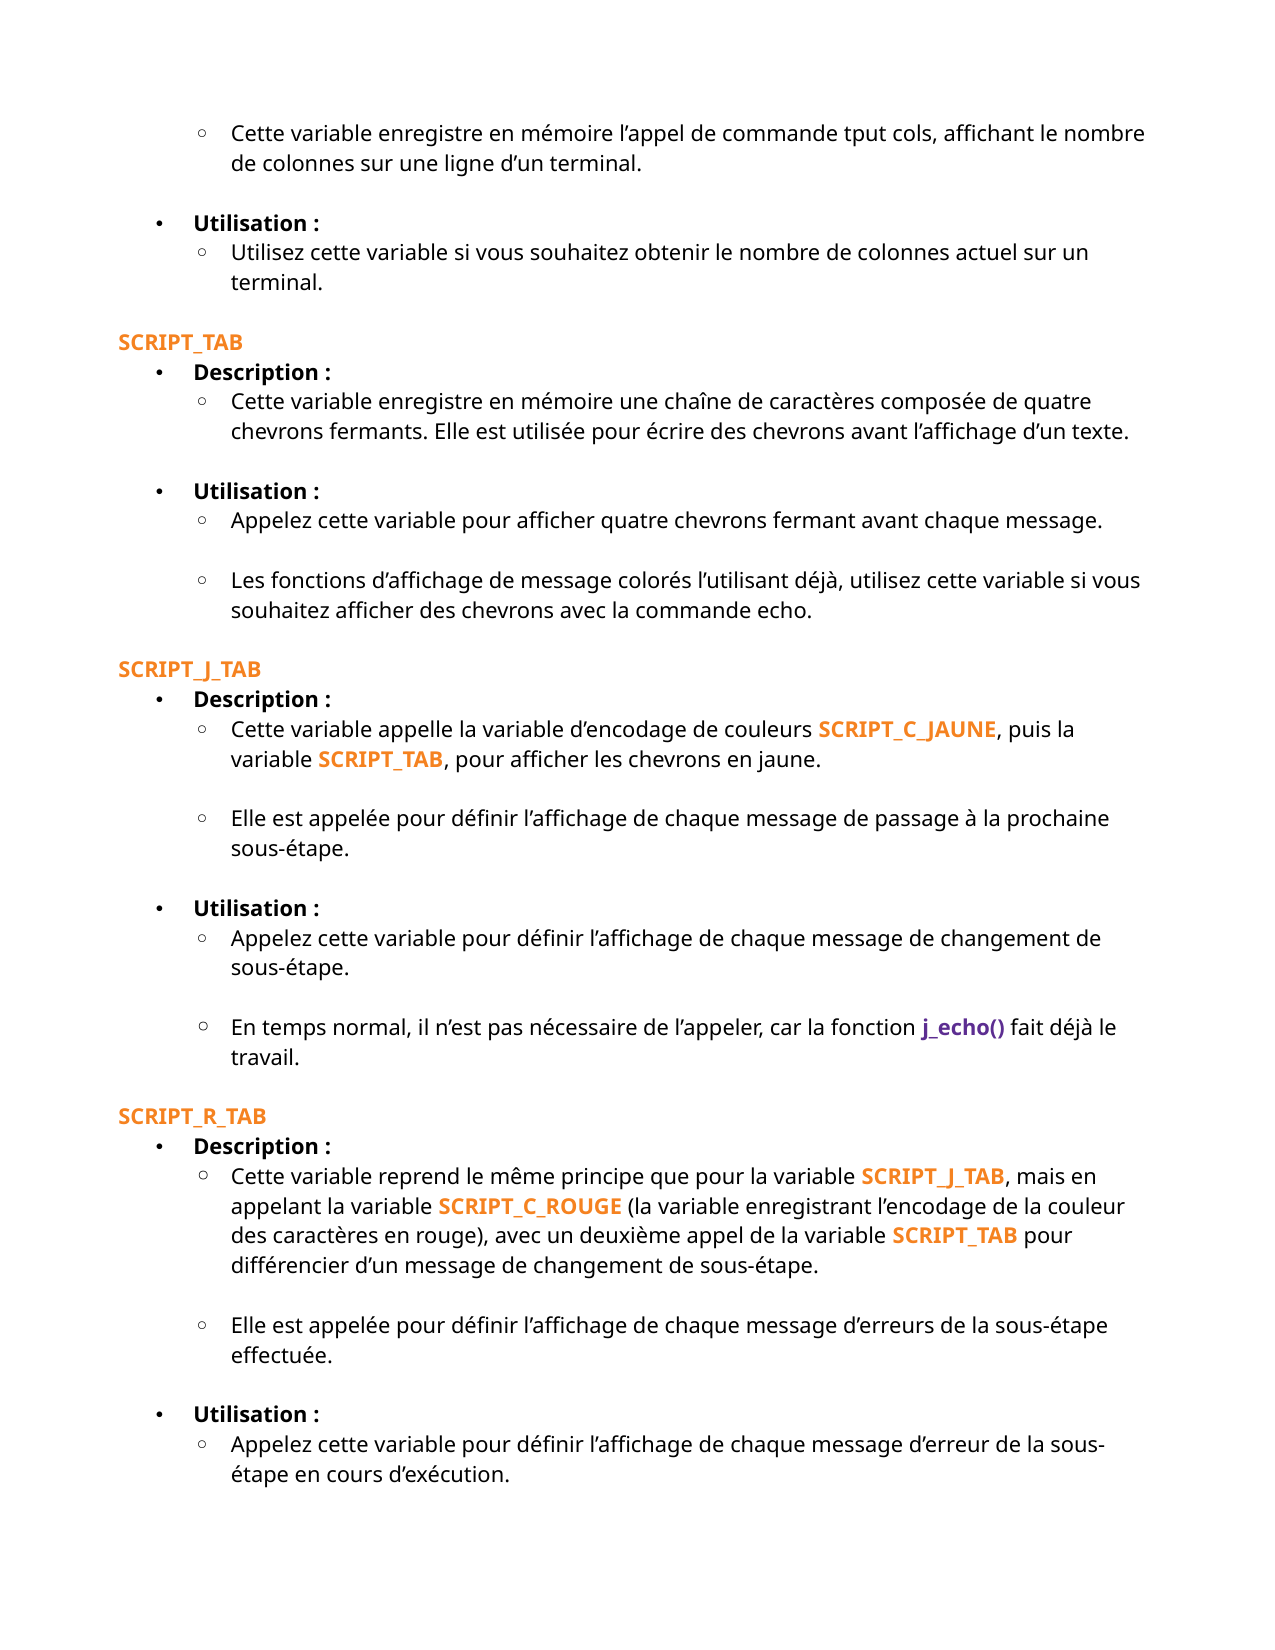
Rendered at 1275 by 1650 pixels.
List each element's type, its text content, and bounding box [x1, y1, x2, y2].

list Utilisation : [156, 893, 1157, 922]
list Appelez cette variable pour définir l’affichage de chaque message de changement de sous-étape. [193, 922, 1157, 982]
list Description : [156, 684, 1157, 714]
list Elle est appelée pour définir l’affichage de chaque message de passage à la prochaine sous-étape. [193, 803, 1157, 863]
list Les fonctions d’affichage de message colorés l’utilisant déjà, utilisez cette variable si vous souhaitez afficher des chevrons avec la commande echo. [193, 565, 1157, 624]
list Utilisez cette variable si vous souhaitez obtenir le nombre de colonnes actuel sur un terminal. [193, 237, 1157, 297]
list Elle est appelée pour définir l’affichage de chaque message d’erreurs de la sous-étape effectuée. [193, 1310, 1157, 1369]
list Utilisation : [156, 476, 1157, 505]
list Appelez cette variable pour définir l’affichage de chaque message d’erreur de la sous-étape en cours d’exécution. [193, 1429, 1157, 1488]
list Utilisation : [156, 207, 1157, 237]
list Description : [156, 356, 1157, 386]
list Cette variable appelle la variable d’encodage de couleurs SCRIPT_C_JAUNE, puis la variable SCRIPT_TAB, pour afficher les chevrons en jaune. [193, 714, 1157, 773]
text SCRIPT_J_TAB [118, 654, 1157, 684]
list Cette variable enregistre en mémoire une chaîne de caractères composée de quatre chevrons fermants. Elle est utilisée pour écrire des chevrons avant l’affichage d’un texte. [193, 386, 1157, 446]
list Utilisation : [156, 1399, 1157, 1429]
list Cette variable reprend le même principe que pour la variable SCRIPT_J_TAB, mais en appelant la variable SCRIPT_C_ROUGE (la variable enregistrant l’encodage de la couleur des caractères en rouge), avec un deuxième appel de la variable SCRIPT_TAB pour différencier d’un message de changement de sous-étape. [193, 1161, 1157, 1280]
text SCRIPT_TAB [118, 327, 1157, 356]
list En temps normal, il n’est pas nécessaire de l’appeler, car la fonction j_echo() fait déjà le travail. [193, 1012, 1157, 1071]
list Appelez cette variable pour afficher quatre chevrons fermant avant chaque message. [193, 505, 1157, 535]
list Cette variable enregistre en mémoire l’appel de commande tput cols, affichant le nombre de colonnes sur une ligne d’un terminal. [193, 118, 1157, 178]
list Description : [156, 1131, 1157, 1161]
text SCRIPT_R_TAB [118, 1101, 1157, 1131]
